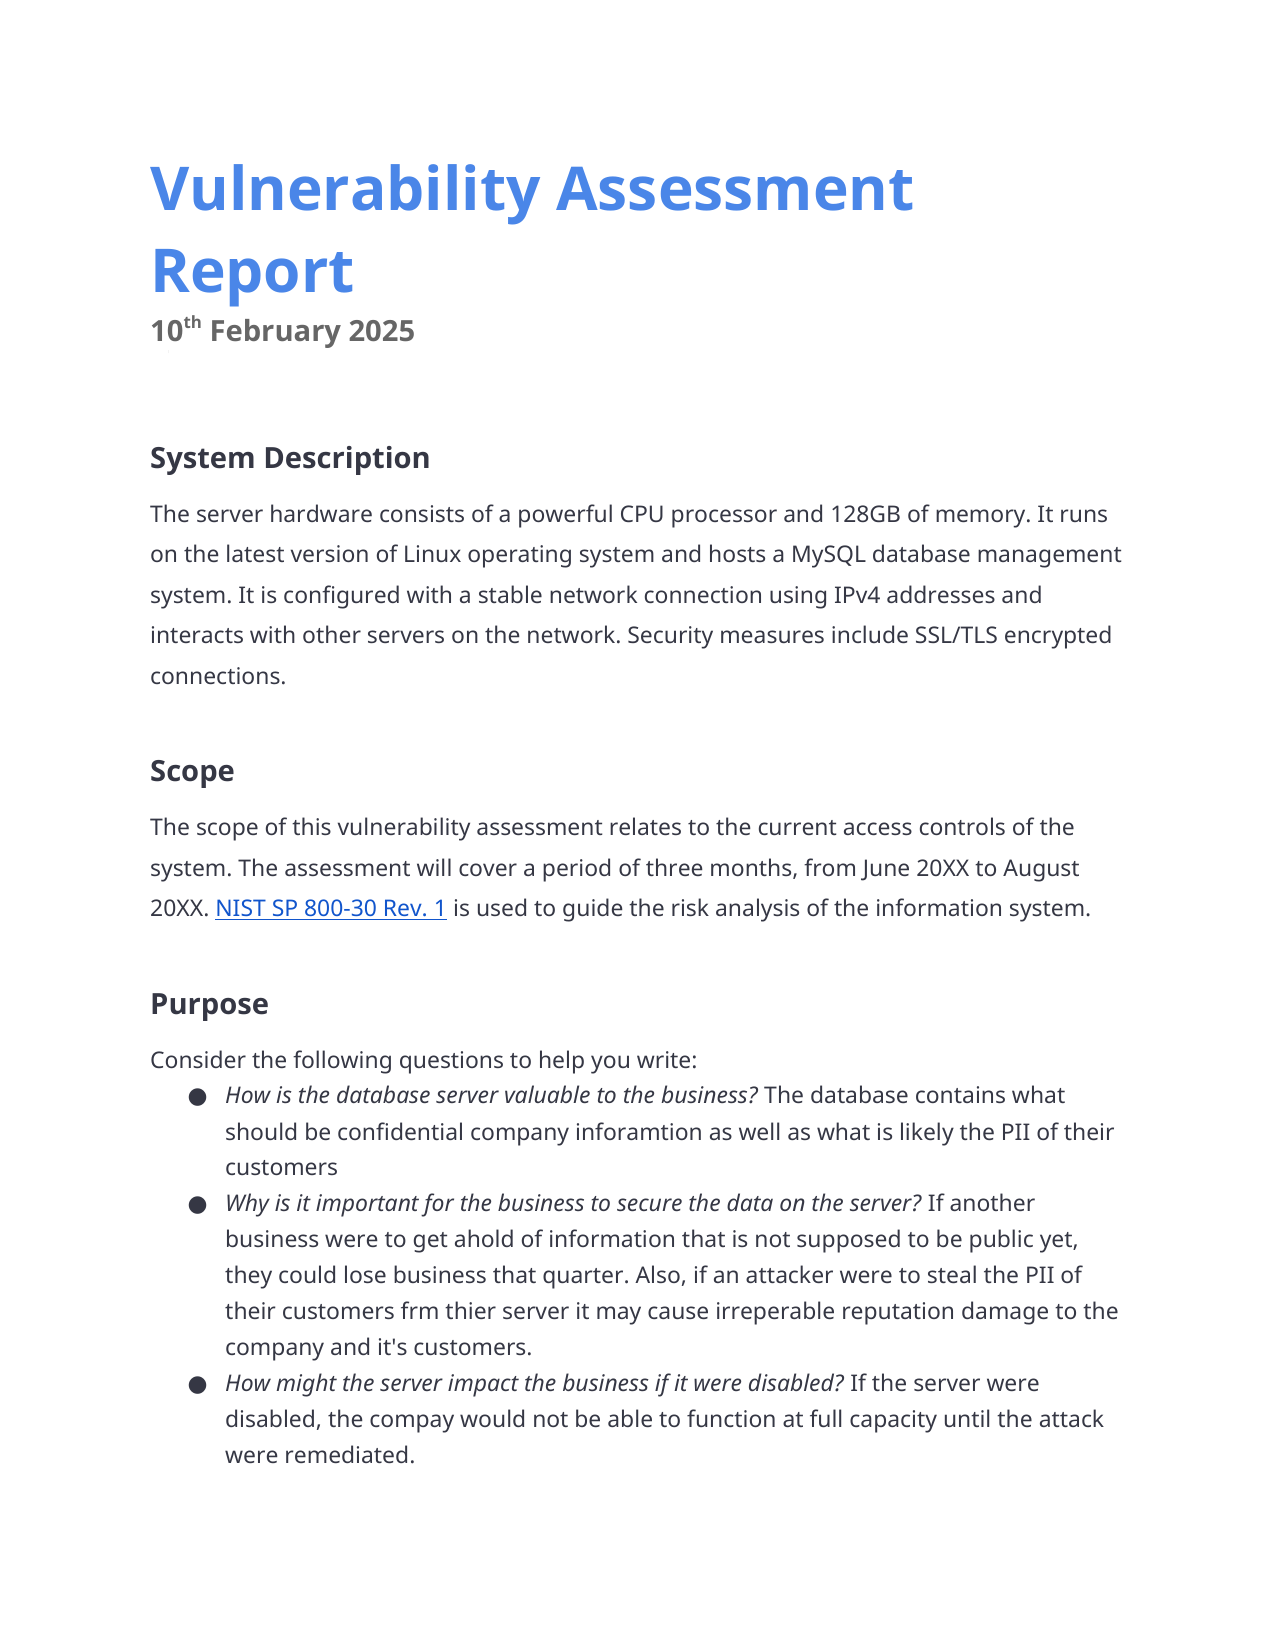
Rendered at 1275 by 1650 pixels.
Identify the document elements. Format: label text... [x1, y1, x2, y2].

list How is the database server valuable to the business? The database contains what should be confidential company inforamtion as well as what is likely the PII of their customers [187, 1079, 1125, 1183]
subtitle System Description [150, 437, 1125, 477]
text The scope of this vulnerability assessment relates to the current access controls of the system. The assessment will cover a period of three months, from June 20XX to August 20XX. NIST SP 800-30 Rev. 1 is used to guide the risk analysis of the information system. [150, 811, 1125, 924]
subtitle 10th February 2025 [150, 310, 1125, 350]
text Consider the following questions to help you write: [150, 1043, 1125, 1075]
list How might the server impact the business if it were disabled? If the server were disabled, the compay would not be able to function at full capacity until the attack were remediated. [187, 1367, 1125, 1470]
subtitle Purpose [150, 983, 1125, 1023]
subtitle Scope [150, 751, 1125, 790]
text The server hardware consists of a powerful CPU processor and 128GB of memory. It runs on the latest version of Linux operating system and hosts a MySQL database management system. It is configured with a stable network connection using IPv4 addresses and interacts with other servers on the network. Security measures include SSL/TLS encrypted connections. [150, 497, 1125, 691]
list Why is it important for the business to secure the data on the server? If another business were to get ahold of information that is not supposed to be public yet, they could lose business that quarter. Also, if an attacker were to steal the PII of their customers frm thier server it may cause irreperable reputation damage to the company and it's customers. [187, 1187, 1125, 1362]
title Vulnerability Assessment Report [150, 146, 1125, 310]
